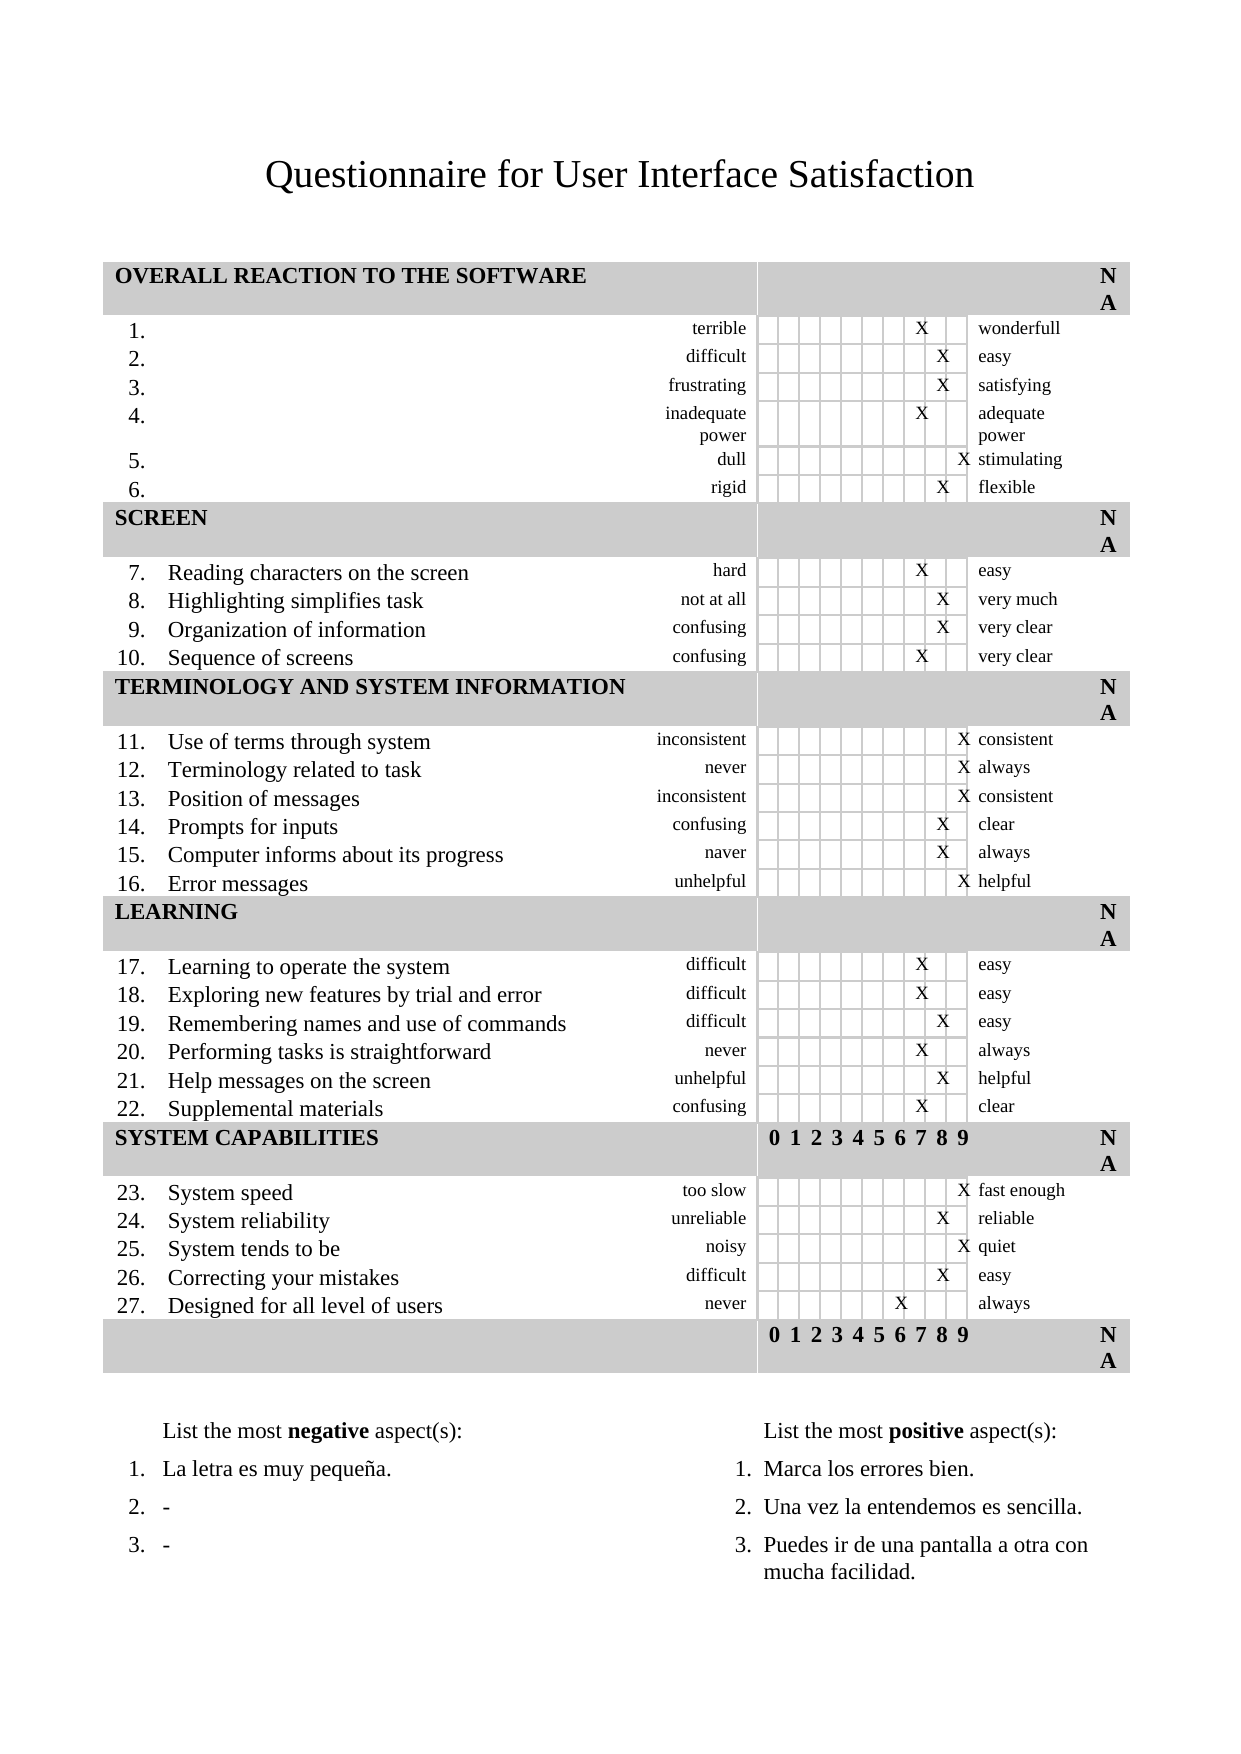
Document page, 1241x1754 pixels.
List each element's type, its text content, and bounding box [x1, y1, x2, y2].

table_cell [759, 728, 777, 754]
table_cell dull [617, 445, 756, 474]
table_cell [863, 785, 882, 811]
table_cell [947, 953, 966, 979]
table_cell [821, 317, 840, 343]
table_cell [821, 345, 840, 372]
table_cell [842, 374, 861, 400]
table_cell 18. [103, 980, 156, 1008]
table_cell [800, 728, 819, 754]
table_cell [884, 870, 903, 896]
table_cell [759, 841, 777, 868]
table_cell [863, 476, 882, 502]
table_cell [800, 1207, 819, 1233]
table_cell [779, 1039, 798, 1065]
table_cell [905, 616, 924, 642]
table_cell hard [617, 557, 756, 586]
table_cell [779, 345, 798, 372]
table_cell 2 [799, 1321, 820, 1373]
table_cell [947, 317, 966, 343]
table_cell [779, 374, 798, 400]
table_cell [1089, 474, 1130, 502]
table_cell [884, 982, 903, 1008]
table_cell [1089, 754, 1130, 782]
table_cell [800, 1264, 819, 1290]
table_cell unhelpful [617, 1065, 756, 1093]
table_cell 2 [799, 898, 820, 951]
table_cell difficult [617, 980, 756, 1008]
table_cell 4 [841, 504, 862, 557]
table_cell 5 [862, 673, 883, 726]
table_cell 3. [103, 1526, 156, 1590]
table_cell never [617, 1036, 756, 1065]
table_cell List the most positive aspect(s): [758, 1411, 1130, 1449]
table_cell 14. [103, 811, 156, 839]
table_cell [842, 645, 861, 671]
table_cell [800, 476, 819, 502]
table_cell X [947, 756, 966, 782]
table_cell [800, 645, 819, 671]
table_cell SYSTEM CAPABILITIES [103, 1122, 757, 1176]
table_cell [863, 953, 882, 979]
title Questionnaire for User Interface Satisfaction [103, 150, 1136, 196]
table_cell [759, 1039, 777, 1065]
table_cell [842, 1207, 861, 1233]
table_cell [759, 1235, 777, 1262]
table_cell [1089, 1008, 1130, 1036]
table_cell [779, 1067, 798, 1093]
table_cell 12. [103, 754, 156, 782]
table_cell X [926, 1207, 945, 1233]
table_cell [759, 1095, 777, 1122]
table_cell [884, 841, 903, 868]
table_cell X [947, 728, 966, 754]
table_cell X [926, 1010, 945, 1036]
table_cell [905, 1264, 924, 1290]
table_cell Help messages on the screen [156, 1065, 617, 1093]
table_cell System reliability [156, 1205, 617, 1233]
table_cell X [947, 448, 966, 474]
table_cell [779, 756, 798, 782]
table_cell 5 [862, 504, 883, 557]
table_cell [842, 870, 861, 896]
table_cell [1089, 951, 1130, 979]
table_cell [905, 756, 924, 782]
table_cell [947, 374, 966, 400]
table_cell 2 [799, 504, 820, 557]
table_cell 7. [103, 557, 156, 586]
table_cell [926, 728, 945, 754]
table_cell easy [968, 343, 1089, 372]
table_header 8 [925, 262, 946, 315]
table_cell [1089, 783, 1130, 811]
table_header 1 [778, 262, 799, 315]
table_cell [842, 953, 861, 979]
table_cell Supplemental materials [156, 1093, 617, 1122]
table_cell 26. [103, 1262, 156, 1290]
table_cell 1 [778, 673, 799, 726]
table_cell [863, 1179, 882, 1205]
table_cell 9. [103, 614, 156, 642]
table_cell Terminology related to task [156, 754, 617, 782]
table_cell [884, 728, 903, 754]
table_cell [926, 1235, 945, 1262]
table_cell [779, 588, 798, 614]
table_cell [884, 1039, 903, 1065]
table_cell [779, 785, 798, 811]
table_cell [1089, 372, 1130, 400]
table_cell X [905, 317, 924, 343]
table_cell [1089, 643, 1130, 671]
table_cell Error messages [156, 868, 617, 896]
table_cell [863, 1207, 882, 1233]
table_cell [156, 474, 617, 502]
table_cell X [905, 982, 924, 1008]
table_cell [884, 588, 903, 614]
table_cell SCREEN [103, 502, 757, 557]
table_cell - [156, 1488, 617, 1526]
table_cell [759, 345, 777, 372]
table_cell [821, 448, 840, 474]
table_cell [842, 476, 861, 502]
table_cell 4 [841, 1124, 862, 1176]
table_cell reliable [968, 1205, 1089, 1233]
table_cell [863, 645, 882, 671]
table_cell X [926, 374, 945, 400]
table_cell [156, 372, 617, 400]
table_cell fast enough [968, 1176, 1089, 1205]
table_cell 23. [103, 1176, 156, 1205]
table_cell X [926, 1067, 945, 1093]
table_cell [821, 616, 840, 642]
table_cell [779, 1292, 798, 1319]
table_cell 3 [820, 673, 841, 726]
table_cell [800, 1235, 819, 1262]
table_cell [842, 1264, 861, 1290]
table_cell 9 [946, 898, 967, 951]
table_cell [1089, 614, 1130, 642]
table_cell unhelpful [617, 868, 756, 896]
table_cell [842, 982, 861, 1008]
table_header 0 [758, 262, 778, 315]
table_cell Remembering names and use of commands [156, 1008, 617, 1036]
table_cell 3 [820, 1321, 841, 1373]
table_cell [779, 1179, 798, 1205]
table_cell 13. [103, 783, 156, 811]
table_cell [800, 841, 819, 868]
table_cell 21. [103, 1065, 156, 1093]
table_cell - [156, 1526, 617, 1590]
table_cell helpful [968, 868, 1089, 896]
table_header 5 [862, 262, 883, 315]
table_cell [905, 1235, 924, 1262]
table_cell [779, 841, 798, 868]
table_cell [884, 374, 903, 400]
table_cell [779, 1207, 798, 1233]
table_cell [905, 1010, 924, 1036]
table_cell [759, 1264, 777, 1290]
table_cell [905, 374, 924, 400]
table_cell 4. [103, 400, 156, 445]
table_cell [947, 982, 966, 1008]
table_cell always [968, 839, 1089, 868]
table_cell [759, 1067, 777, 1093]
table_cell [800, 1292, 819, 1319]
table_cell X [947, 870, 966, 896]
table_cell Reading characters on the screen [156, 557, 617, 586]
table_cell 7 [904, 673, 925, 726]
table_header 6 [883, 262, 904, 315]
table_cell 1 [778, 898, 799, 951]
table_cell 6 [883, 504, 904, 557]
table_cell [947, 402, 966, 445]
table_cell 6 [883, 673, 904, 726]
table_cell [842, 402, 861, 445]
table_cell [905, 448, 924, 474]
table_cell [947, 1292, 966, 1319]
table_cell [863, 841, 882, 868]
table_cell [779, 559, 798, 586]
table_cell [821, 1292, 840, 1319]
table_cell 1. [103, 315, 156, 343]
table_cell [842, 1067, 861, 1093]
table_cell [884, 1235, 903, 1262]
table_cell [800, 1010, 819, 1036]
table_cell 20. [103, 1036, 156, 1065]
table_header NA [1089, 262, 1130, 315]
table_cell System speed [156, 1176, 617, 1205]
table_cell easy [968, 980, 1089, 1008]
table_cell Performing tasks is straightforward [156, 1036, 617, 1065]
table_cell [926, 402, 945, 445]
table_cell 5. [103, 445, 156, 474]
table_cell naver [617, 839, 756, 868]
table_cell [800, 982, 819, 1008]
table_cell [1089, 839, 1130, 868]
table_cell [800, 870, 819, 896]
table_cell [103, 1374, 156, 1411]
table_cell never [617, 1290, 756, 1319]
table_cell 2 [799, 673, 820, 726]
table_cell [1089, 1205, 1130, 1233]
table_cell X [947, 1235, 966, 1262]
table_cell [947, 1095, 966, 1122]
table_cell [842, 1039, 861, 1065]
table_cell [842, 1179, 861, 1205]
table_cell 1. [103, 1450, 156, 1487]
table_cell [779, 402, 798, 445]
table_cell [863, 1067, 882, 1093]
table_cell easy [968, 1008, 1089, 1036]
table_cell [821, 1179, 840, 1205]
table_cell [884, 1179, 903, 1205]
table_cell [926, 982, 945, 1008]
table_cell [1089, 586, 1130, 614]
table_cell [947, 813, 966, 839]
table_cell wonderfull [968, 315, 1089, 343]
table_cell [821, 1207, 840, 1233]
table_cell [759, 1292, 777, 1319]
table_cell [842, 785, 861, 811]
table_cell [800, 756, 819, 782]
table_header OVERALL REACTION TO THE SOFTWARE [103, 262, 757, 315]
table_cell 25. [103, 1233, 156, 1262]
table_cell [779, 1010, 798, 1036]
table_cell easy [968, 557, 1089, 586]
table_cell helpful [968, 1065, 1089, 1093]
table_cell [947, 645, 966, 671]
table_cell difficult [617, 343, 756, 372]
table_cell 2. [617, 1488, 757, 1526]
table_cell [759, 785, 777, 811]
table_header [967, 262, 1089, 315]
table_cell [905, 870, 924, 896]
table_cell [821, 982, 840, 1008]
table_cell [926, 448, 945, 474]
table_cell List the most negative aspect(s): [156, 1411, 617, 1449]
table_cell Use of terms through system [156, 726, 617, 754]
table_cell [884, 1095, 903, 1122]
table_cell [779, 448, 798, 474]
table_cell [863, 588, 882, 614]
table_cell [821, 870, 840, 896]
table_cell [821, 1010, 840, 1036]
table_cell 6 [883, 898, 904, 951]
table_cell [842, 559, 861, 586]
table_cell 5 [862, 898, 883, 951]
table_cell La letra es muy pequeña. [156, 1450, 617, 1487]
table_cell [863, 1292, 882, 1319]
table_cell [1089, 445, 1130, 474]
table_cell [863, 870, 882, 896]
table_cell [103, 1319, 617, 1373]
table_cell [1089, 315, 1130, 343]
table_cell [905, 588, 924, 614]
table_cell 7 [904, 1124, 925, 1176]
table_cell [759, 813, 777, 839]
table_cell 3 [820, 898, 841, 951]
table_cell 8 [925, 504, 946, 557]
table_cell 10. [103, 643, 156, 671]
table_cell [926, 559, 945, 586]
table_cell confusing [617, 811, 756, 839]
table_cell noisy [617, 1233, 756, 1262]
table_cell very clear [968, 614, 1089, 642]
table_cell [863, 813, 882, 839]
table_cell Position of messages [156, 783, 617, 811]
table_cell 6 [883, 1124, 904, 1176]
table_cell [842, 841, 861, 868]
table_cell [1089, 868, 1130, 896]
table_cell [800, 1179, 819, 1205]
table_cell clear [968, 811, 1089, 839]
table_cell TERMINOLOGY AND SYSTEM INFORMATION [103, 671, 757, 726]
table_cell [800, 374, 819, 400]
table_cell [967, 1122, 1089, 1176]
table_cell 0 [758, 1124, 778, 1176]
table_cell [821, 756, 840, 782]
table_cell [947, 1207, 966, 1233]
table_cell [967, 671, 1089, 726]
table_cell [884, 345, 903, 372]
table_cell [821, 813, 840, 839]
table_cell 6 [883, 1321, 904, 1373]
table_cell [821, 559, 840, 586]
table_cell [759, 317, 777, 343]
table_cell Exploring new features by trial and error [156, 980, 617, 1008]
table_cell always [968, 1290, 1089, 1319]
table_cell X [926, 476, 945, 502]
table_cell X [905, 559, 924, 586]
table_cell [779, 982, 798, 1008]
table_cell [884, 1207, 903, 1233]
table_cell terrible [617, 315, 756, 343]
table_cell [863, 317, 882, 343]
table_cell [842, 345, 861, 372]
table_cell Learning to operate the system [156, 951, 617, 979]
table_cell [884, 785, 903, 811]
table_cell [947, 476, 966, 502]
table_cell [1089, 1262, 1130, 1290]
table_cell 0 [758, 673, 778, 726]
table_cell [884, 1010, 903, 1036]
table_cell [758, 1374, 1130, 1411]
table_cell [905, 345, 924, 372]
table_cell inconsistent [617, 726, 756, 754]
table_cell [905, 728, 924, 754]
table_cell [779, 870, 798, 896]
table_cell [821, 1039, 840, 1065]
table_cell 3 [820, 504, 841, 557]
table_cell [800, 813, 819, 839]
table_cell Correcting your mistakes [156, 1262, 617, 1290]
table_cell [947, 588, 966, 614]
table_cell [863, 448, 882, 474]
table_cell 0 [758, 504, 778, 557]
table_cell [863, 1264, 882, 1290]
table_header 2 [799, 262, 820, 315]
table_cell [759, 559, 777, 586]
table_cell 8 [925, 898, 946, 951]
table_cell [800, 785, 819, 811]
table_cell frustrating [617, 372, 756, 400]
table_cell [779, 813, 798, 839]
table_cell [821, 841, 840, 868]
table_cell [926, 756, 945, 782]
table_cell quiet [968, 1233, 1089, 1262]
table_cell [926, 317, 945, 343]
table_cell [967, 896, 1089, 951]
table_cell [156, 1374, 617, 1411]
table_cell [617, 1411, 757, 1449]
table_cell [759, 616, 777, 642]
table_cell [842, 1235, 861, 1262]
table_cell unreliable [617, 1205, 756, 1233]
table_cell [905, 785, 924, 811]
table_cell 0 [758, 898, 778, 951]
table_cell [1089, 557, 1130, 586]
table_cell [926, 1095, 945, 1122]
table_cell [759, 982, 777, 1008]
table_cell [759, 1207, 777, 1233]
table_cell easy [968, 951, 1089, 979]
table_cell [884, 1067, 903, 1093]
table_cell X [926, 841, 945, 868]
table_cell [947, 1067, 966, 1093]
table_cell easy [968, 1262, 1089, 1290]
table_cell difficult [617, 951, 756, 979]
table_cell [1089, 1176, 1130, 1205]
table_cell [759, 1179, 777, 1205]
table_cell [1089, 726, 1130, 754]
table_cell [800, 345, 819, 372]
table_cell [1089, 1036, 1130, 1065]
table_cell [905, 1179, 924, 1205]
table_cell [800, 402, 819, 445]
table_cell [905, 1292, 924, 1319]
table_cell [863, 374, 882, 400]
table_cell 7 [904, 898, 925, 951]
table_cell very clear [968, 643, 1089, 671]
table_cell 24. [103, 1205, 156, 1233]
table_cell 27. [103, 1290, 156, 1319]
table_cell [779, 317, 798, 343]
table_cell [759, 1010, 777, 1036]
table_cell [103, 1411, 156, 1449]
table_cell X [926, 616, 945, 642]
table_cell [759, 953, 777, 979]
table_cell always [968, 754, 1089, 782]
table_cell [1089, 1093, 1130, 1122]
table_cell [947, 1264, 966, 1290]
table_cell [800, 616, 819, 642]
table_cell 6. [103, 474, 156, 502]
table_cell X [926, 588, 945, 614]
table_cell [947, 559, 966, 586]
table_cell [863, 982, 882, 1008]
table_cell [821, 476, 840, 502]
table_cell [863, 402, 882, 445]
table_cell inconsistent [617, 783, 756, 811]
table_cell Designed for all level of users [156, 1290, 617, 1319]
table_cell [926, 785, 945, 811]
table_cell [800, 448, 819, 474]
table_cell X [926, 345, 945, 372]
table_cell [884, 616, 903, 642]
table_cell [821, 1095, 840, 1122]
table_cell [617, 1319, 757, 1373]
table_cell 8 [925, 1321, 946, 1373]
table_cell [842, 728, 861, 754]
table_cell NA [1089, 1319, 1130, 1373]
table_cell [884, 756, 903, 782]
table_cell difficult [617, 1262, 756, 1290]
table_cell [863, 559, 882, 586]
table_cell 7 [904, 504, 925, 557]
table_cell [821, 588, 840, 614]
table_cell clear [968, 1093, 1089, 1122]
table_cell inadequate power [617, 400, 756, 445]
table_cell [947, 1039, 966, 1065]
table_cell [800, 317, 819, 343]
table_cell [156, 315, 617, 343]
table_cell 9 [946, 1321, 967, 1373]
table_cell [863, 1235, 882, 1262]
table_cell [800, 559, 819, 586]
table_cell NA [1089, 502, 1130, 557]
table_cell 9 [946, 1124, 967, 1176]
table_cell very much [968, 586, 1089, 614]
table_cell [821, 728, 840, 754]
table_cell [759, 645, 777, 671]
table_cell [947, 345, 966, 372]
table_cell NA [1089, 896, 1130, 951]
table_cell 2 [799, 1124, 820, 1176]
table_cell never [617, 754, 756, 782]
table_cell not at all [617, 586, 756, 614]
table_cell [905, 841, 924, 868]
table_cell 1 [778, 504, 799, 557]
table_cell [842, 317, 861, 343]
table_cell X [905, 1095, 924, 1122]
table_cell [842, 1010, 861, 1036]
table_cell [759, 402, 777, 445]
table_cell [779, 1235, 798, 1262]
table_cell [926, 870, 945, 896]
table_cell [926, 1179, 945, 1205]
table_cell NA [1089, 671, 1130, 726]
table_cell [759, 448, 777, 474]
table_cell [800, 1067, 819, 1093]
table_cell [821, 374, 840, 400]
table_cell [905, 476, 924, 502]
table_cell 16. [103, 868, 156, 896]
table_cell [967, 1319, 1089, 1373]
table_cell [926, 1039, 945, 1065]
table_cell 3. [617, 1526, 757, 1590]
table_cell X [926, 1264, 945, 1290]
table_cell 4 [841, 898, 862, 951]
table_cell [759, 756, 777, 782]
table_cell [821, 1067, 840, 1093]
table_cell 17. [103, 951, 156, 979]
table_cell too slow [617, 1176, 756, 1205]
table_cell always [968, 1036, 1089, 1065]
table_cell [842, 616, 861, 642]
table_cell [863, 345, 882, 372]
table_cell [842, 756, 861, 782]
table_cell [884, 476, 903, 502]
table_cell [842, 588, 861, 614]
table_cell [863, 616, 882, 642]
table_cell [1089, 400, 1130, 445]
table_cell X [905, 953, 924, 979]
table_cell [1089, 811, 1130, 839]
table_header 3 [820, 262, 841, 315]
table_cell [842, 1292, 861, 1319]
table_cell consistent [968, 726, 1089, 754]
table_cell [759, 588, 777, 614]
table_cell [967, 502, 1089, 557]
table_cell [947, 841, 966, 868]
table_cell 8 [925, 1124, 946, 1176]
table_cell [156, 445, 617, 474]
table_header 9 [946, 262, 967, 315]
table_cell [156, 400, 617, 445]
table_cell Marca los errores bien. [758, 1450, 1130, 1487]
table_cell [947, 1010, 966, 1036]
table_cell 1. [617, 1450, 757, 1487]
table_cell [156, 343, 617, 372]
table_cell [1089, 1065, 1130, 1093]
table_cell [884, 317, 903, 343]
table_cell [821, 953, 840, 979]
table_cell Prompts for inputs [156, 811, 617, 839]
table_cell confusing [617, 1093, 756, 1122]
table_cell 7 [904, 1321, 925, 1373]
table_cell 19. [103, 1008, 156, 1036]
table_cell [821, 1264, 840, 1290]
table_cell X [926, 813, 945, 839]
table_cell [1089, 1233, 1130, 1262]
table_cell rigid [617, 474, 756, 502]
table_cell [863, 728, 882, 754]
table_cell [779, 645, 798, 671]
table_cell [947, 616, 966, 642]
table_cell [617, 1374, 757, 1411]
table_cell [842, 813, 861, 839]
table_cell X [905, 645, 924, 671]
table_cell [926, 953, 945, 979]
table_cell [884, 953, 903, 979]
table_cell [884, 1264, 903, 1290]
table_cell LEARNING [103, 896, 757, 951]
table_cell 2. [103, 1488, 156, 1526]
table_cell NA [1089, 1122, 1130, 1176]
table_cell [842, 1095, 861, 1122]
table_cell [1089, 343, 1130, 372]
table_cell [821, 1235, 840, 1262]
table_cell [884, 402, 903, 445]
table_cell [821, 785, 840, 811]
table_cell [926, 1292, 945, 1319]
table_cell 0 [758, 1321, 778, 1373]
table_cell [863, 1039, 882, 1065]
table_cell [800, 1095, 819, 1122]
table_cell [821, 645, 840, 671]
table_cell Organization of information [156, 614, 617, 642]
table_header 4 [841, 262, 862, 315]
table_cell 5 [862, 1321, 883, 1373]
table_cell confusing [617, 643, 756, 671]
table_cell 8 [925, 673, 946, 726]
table_cell [863, 1010, 882, 1036]
table_cell 22. [103, 1093, 156, 1122]
table_cell [779, 1095, 798, 1122]
table_cell [884, 559, 903, 586]
table_cell [905, 813, 924, 839]
table_cell [926, 645, 945, 671]
table_cell Puedes ir de una pantalla a otra con mucha facilidad. [758, 1526, 1130, 1590]
table_cell System tends to be [156, 1233, 617, 1262]
table_cell 5 [862, 1124, 883, 1176]
table_cell X [905, 1039, 924, 1065]
table_cell 9 [946, 504, 967, 557]
table_cell X [884, 1292, 903, 1319]
table_cell [800, 953, 819, 979]
table_cell X [947, 785, 966, 811]
table_cell X [947, 1179, 966, 1205]
table_cell 9 [946, 673, 967, 726]
table_header 7 [904, 262, 925, 315]
table_cell satisfying [968, 372, 1089, 400]
table_cell [905, 1207, 924, 1233]
table_cell [1089, 1290, 1130, 1319]
table_cell [821, 402, 840, 445]
table_cell Highlighting simplifies task [156, 586, 617, 614]
table_cell 3. [103, 372, 156, 400]
table_cell 4 [841, 673, 862, 726]
table_cell 3 [820, 1124, 841, 1176]
table_cell [779, 616, 798, 642]
table_cell X [905, 402, 924, 445]
table_cell stimulating [968, 445, 1089, 474]
table_cell 1 [778, 1321, 799, 1373]
table_cell [863, 756, 882, 782]
table_cell [842, 448, 861, 474]
table_cell 4 [841, 1321, 862, 1373]
table_cell 1 [778, 1124, 799, 1176]
table_cell [779, 476, 798, 502]
table_cell 11. [103, 726, 156, 754]
table_cell 8. [103, 586, 156, 614]
table_cell consistent [968, 783, 1089, 811]
table_cell [779, 1264, 798, 1290]
table_cell [779, 953, 798, 979]
table_cell [800, 1039, 819, 1065]
table_cell 15. [103, 839, 156, 868]
table_cell [759, 374, 777, 400]
table_cell difficult [617, 1008, 756, 1036]
table_cell Una vez la entendemos es sencilla. [758, 1488, 1130, 1526]
table_cell 2. [103, 343, 156, 372]
table_cell [863, 1095, 882, 1122]
table_cell [759, 476, 777, 502]
table_cell [1089, 980, 1130, 1008]
table_cell Sequence of screens [156, 643, 617, 671]
table_cell [759, 870, 777, 896]
table_cell [800, 588, 819, 614]
table_cell [905, 1067, 924, 1093]
table_cell [884, 813, 903, 839]
table_cell Computer informs about its progress [156, 839, 617, 868]
table_cell adequate power [968, 400, 1089, 445]
table_cell [884, 645, 903, 671]
table_cell confusing [617, 614, 756, 642]
table_cell [884, 448, 903, 474]
table_cell flexible [968, 474, 1089, 502]
table_cell [779, 728, 798, 754]
